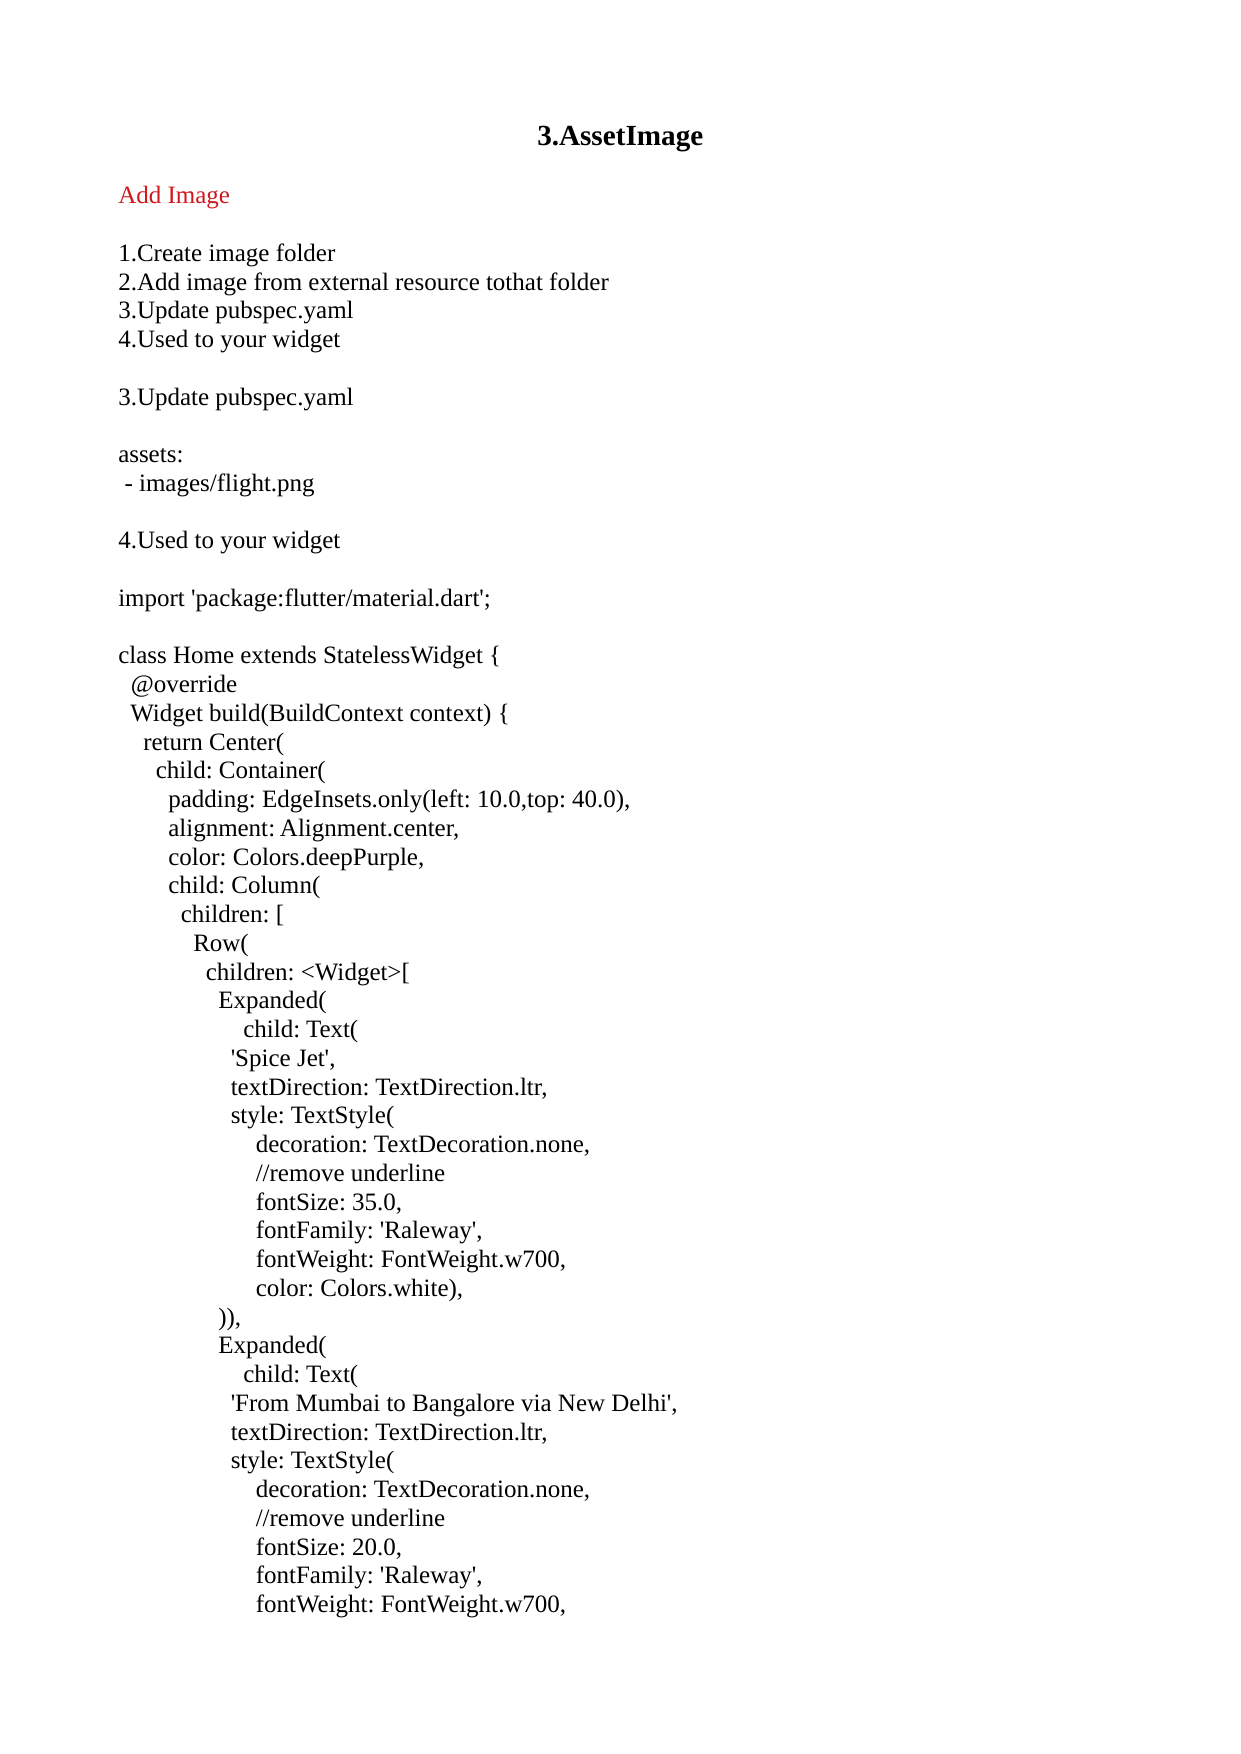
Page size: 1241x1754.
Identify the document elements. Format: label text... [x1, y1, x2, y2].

text textDirection: TextDirection.ltr, [118, 1417, 1122, 1445]
text child: Column( [118, 870, 1122, 899]
text fontSize: 20.0, [118, 1532, 1122, 1560]
text fontFamily: 'Raleway', [118, 1215, 1122, 1244]
text alignment: Alignment.center, [118, 813, 1122, 842]
text decoration: TextDecoration.none, [118, 1474, 1122, 1503]
text Add Image [118, 180, 1122, 209]
text 4.Used to your widget [118, 324, 1122, 353]
text 1.Create image folder [118, 238, 1122, 267]
text 2.Add image from external resource tothat folder [118, 267, 1122, 295]
text style: TextStyle( [118, 1100, 1122, 1129]
text Row( [118, 928, 1122, 957]
text fontWeight: FontWeight.w700, [118, 1589, 1122, 1618]
text 3.Update pubspec.yaml [118, 295, 1122, 324]
text //remove underline [118, 1158, 1122, 1187]
text 'Spice Jet', [118, 1043, 1122, 1072]
text color: Colors.white), [118, 1273, 1122, 1302]
text return Center( [118, 727, 1122, 755]
text Expanded( [118, 985, 1122, 1014]
text import 'package:flutter/material.dart'; [118, 583, 1122, 612]
text assets: [118, 439, 1122, 468]
text 3.Update pubspec.yaml [118, 382, 1122, 410]
text 'From Mumbai to Bangalore via New Delhi', [118, 1388, 1122, 1417]
text Expanded( [118, 1330, 1122, 1359]
text Widget build(BuildContext context) { [118, 698, 1122, 727]
text children: <Widget>[ [118, 957, 1122, 985]
text 3.AssetImage [118, 118, 1122, 152]
text style: TextStyle( [118, 1445, 1122, 1474]
text - images/flight.png [118, 468, 1122, 497]
text fontWeight: FontWeight.w700, [118, 1244, 1122, 1273]
text child: Text( [118, 1359, 1122, 1388]
text children: [ [118, 899, 1122, 928]
text fontFamily: 'Raleway', [118, 1560, 1122, 1589]
text decoration: TextDecoration.none, [118, 1129, 1122, 1158]
text padding: EdgeInsets.only(left: 10.0,top: 40.0), [118, 784, 1122, 813]
text @override [118, 669, 1122, 698]
text )), [118, 1302, 1122, 1330]
text color: Colors.deepPurple, [118, 842, 1122, 870]
text child: Text( [118, 1014, 1122, 1043]
text fontSize: 35.0, [118, 1187, 1122, 1215]
text class Home extends StatelessWidget { [118, 640, 1122, 669]
text //remove underline [118, 1503, 1122, 1532]
text child: Container( [118, 755, 1122, 784]
text textDirection: TextDirection.ltr, [118, 1072, 1122, 1100]
text 4.Used to your widget [118, 525, 1122, 554]
